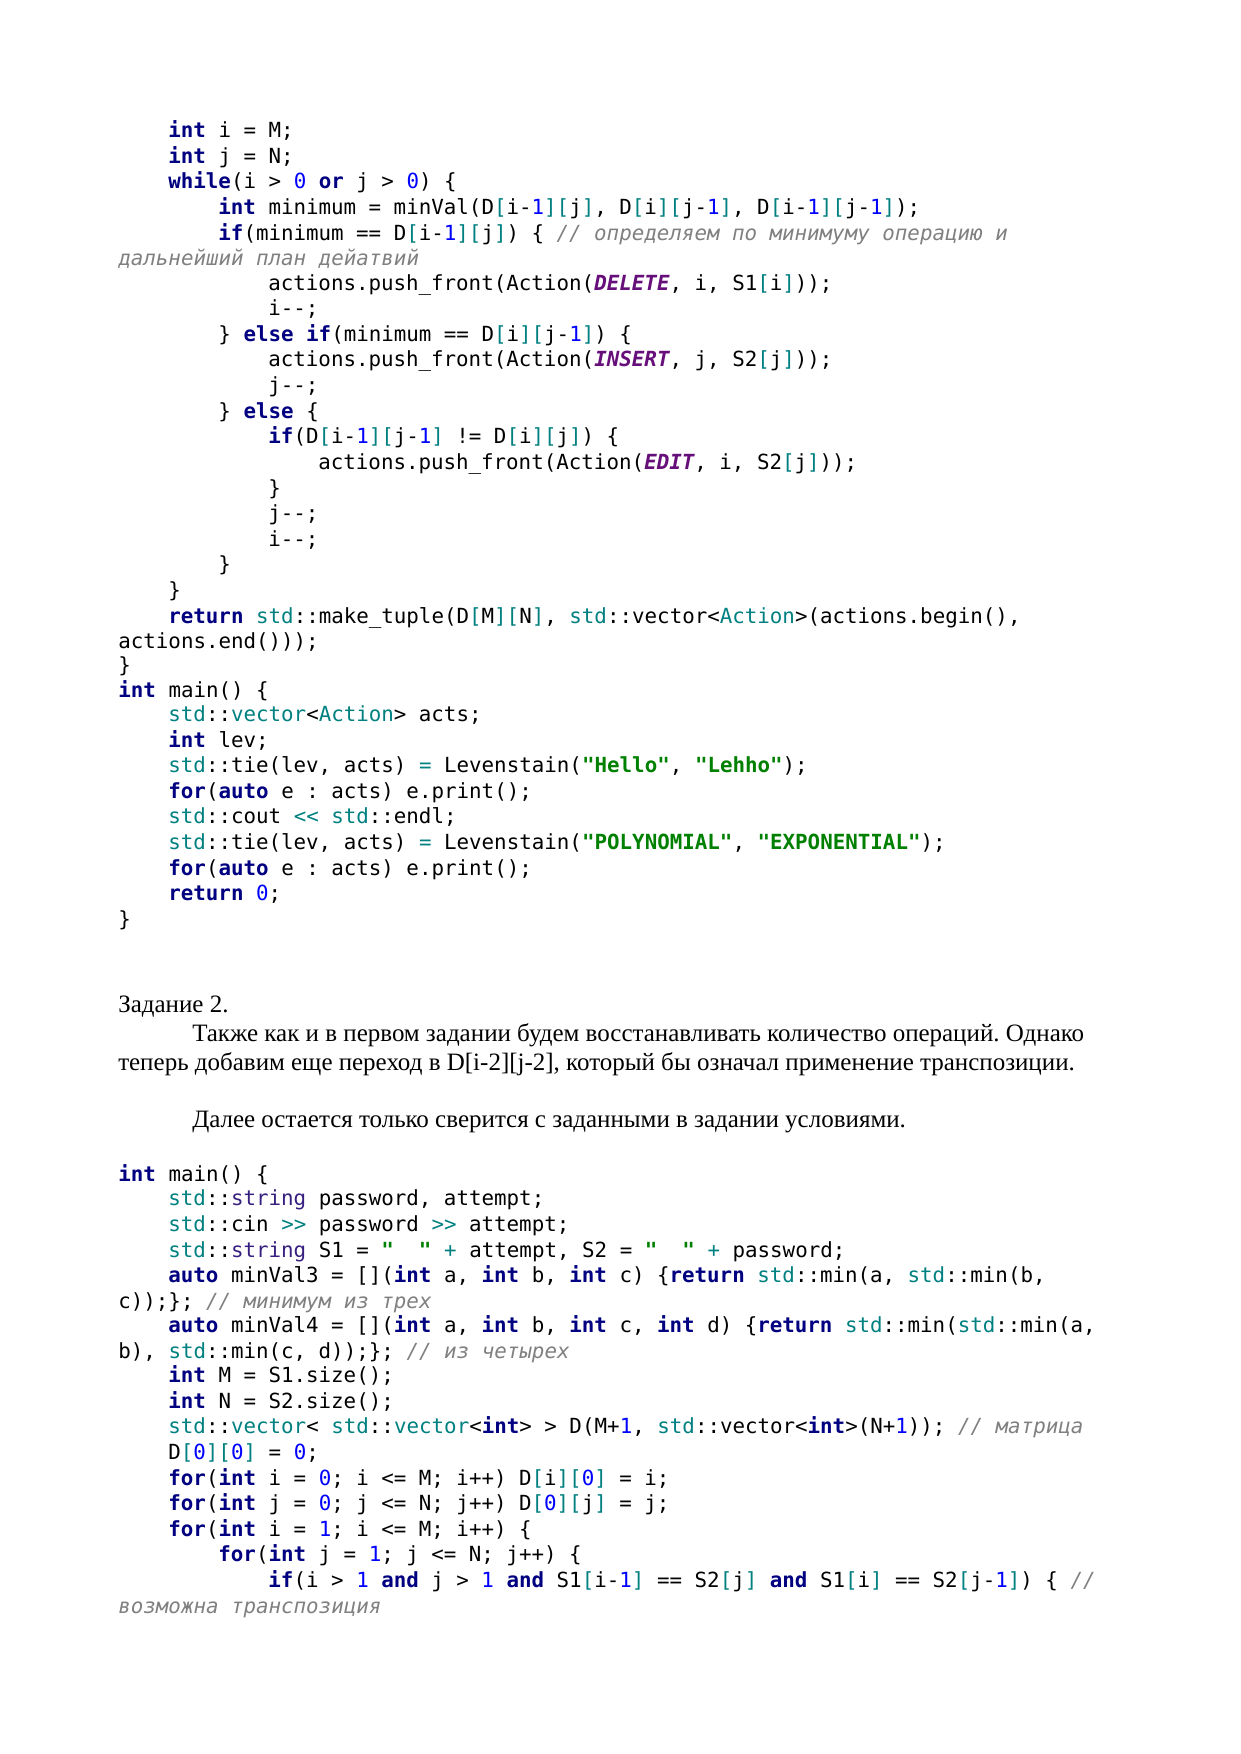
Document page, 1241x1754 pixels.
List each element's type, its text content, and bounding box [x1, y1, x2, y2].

text int minimum = minVal(D[i-1][j], D[i][j-1], D[i-1][j-1]); [118, 195, 1122, 221]
text for(auto e : acts) e.print(); [118, 779, 1122, 804]
text auto minVal3 = [](int a, int b, int c) {return std::min(a, std::min(b, c));}; // минимум из трех [118, 1263, 1122, 1313]
text int i = M; [118, 118, 1122, 144]
text int lev; [118, 728, 1122, 753]
text D[0][0] = 0; [118, 1440, 1122, 1466]
text int main() { [118, 1162, 1122, 1186]
text std::tie(lev, acts) = Levenstain("POLYNOMIAL", "EXPONENTIAL"); [118, 830, 1122, 856]
text std::cout << std::endl; [118, 804, 1122, 830]
text if(minimum == D[i-1][j]) { // определяем по минимуму операцию и дальнейший план дейатвий [118, 221, 1122, 271]
text } [118, 578, 1122, 604]
text } [118, 476, 1122, 501]
text std::string S1 = " " + attempt, S2 = " " + password; [118, 1238, 1122, 1263]
text auto minVal4 = [](int a, int b, int c, int d) {return std::min(std::min(a, b), std::min(c, d));}; // из четырех [118, 1313, 1122, 1363]
text while(i > 0 or j > 0) { [118, 169, 1122, 195]
text std::cin >> password >> attempt; [118, 1212, 1122, 1238]
text actions.push_front(Action(INSERT, j, S2[j])); [118, 347, 1122, 373]
text } else if(minimum == D[i][j-1]) { [118, 322, 1122, 347]
text for(auto e : acts) e.print(); [118, 856, 1122, 881]
text return std::make_tuple(D[M][N], std::vector<Action>(actions.begin(), actions.end())); [118, 604, 1122, 653]
text actions.push_front(Action(EDIT, i, S2[j])); [118, 450, 1122, 476]
text std::tie(lev, acts) = Levenstain("Hello", "Lehho"); [118, 753, 1122, 779]
text int j = N; [118, 144, 1122, 169]
text if(D[i-1][j-1] != D[i][j]) { [118, 424, 1122, 450]
text int main() { [118, 678, 1122, 702]
text i--; [118, 527, 1122, 552]
text for(int i = 1; i <= M; i++) { [118, 1517, 1122, 1542]
text Далее остается только сверится с заданными в задании условиями. [118, 1104, 1122, 1133]
text j--; [118, 373, 1122, 399]
text int M = S1.size(); [118, 1363, 1122, 1389]
text Задание 2. [118, 989, 1122, 1018]
text i--; [118, 296, 1122, 322]
text return 0; [118, 881, 1122, 907]
text for(int j = 0; j <= N; j++) D[0][j] = j; [118, 1491, 1122, 1517]
text actions.push_front(Action(DELETE, i, S1[i])); [118, 271, 1122, 296]
text } [118, 653, 1122, 678]
text j--; [118, 501, 1122, 527]
text int N = S2.size(); [118, 1389, 1122, 1414]
text Также как и в первом задании будем восстанавливать количество операций. Однако теперь добавим еще переход в D[i-2][j-2], который бы означал применение транспозиции. [118, 1018, 1122, 1076]
text std::string password, attempt; [118, 1186, 1122, 1212]
text } [118, 907, 1122, 931]
text for(int i = 0; i <= M; i++) D[i][0] = i; [118, 1466, 1122, 1491]
text std::vector< std::vector<int> > D(M+1, std::vector<int>(N+1)); // матрица [118, 1414, 1122, 1440]
text for(int j = 1; j <= N; j++) { [118, 1542, 1122, 1568]
text } else { [118, 399, 1122, 424]
text std::vector<Action> acts; [118, 702, 1122, 728]
text if(i > 1 and j > 1 and S1[i-1] == S2[j] and S1[i] == S2[j-1]) { // возможна транспозиция [118, 1568, 1122, 1618]
text } [118, 552, 1122, 578]
